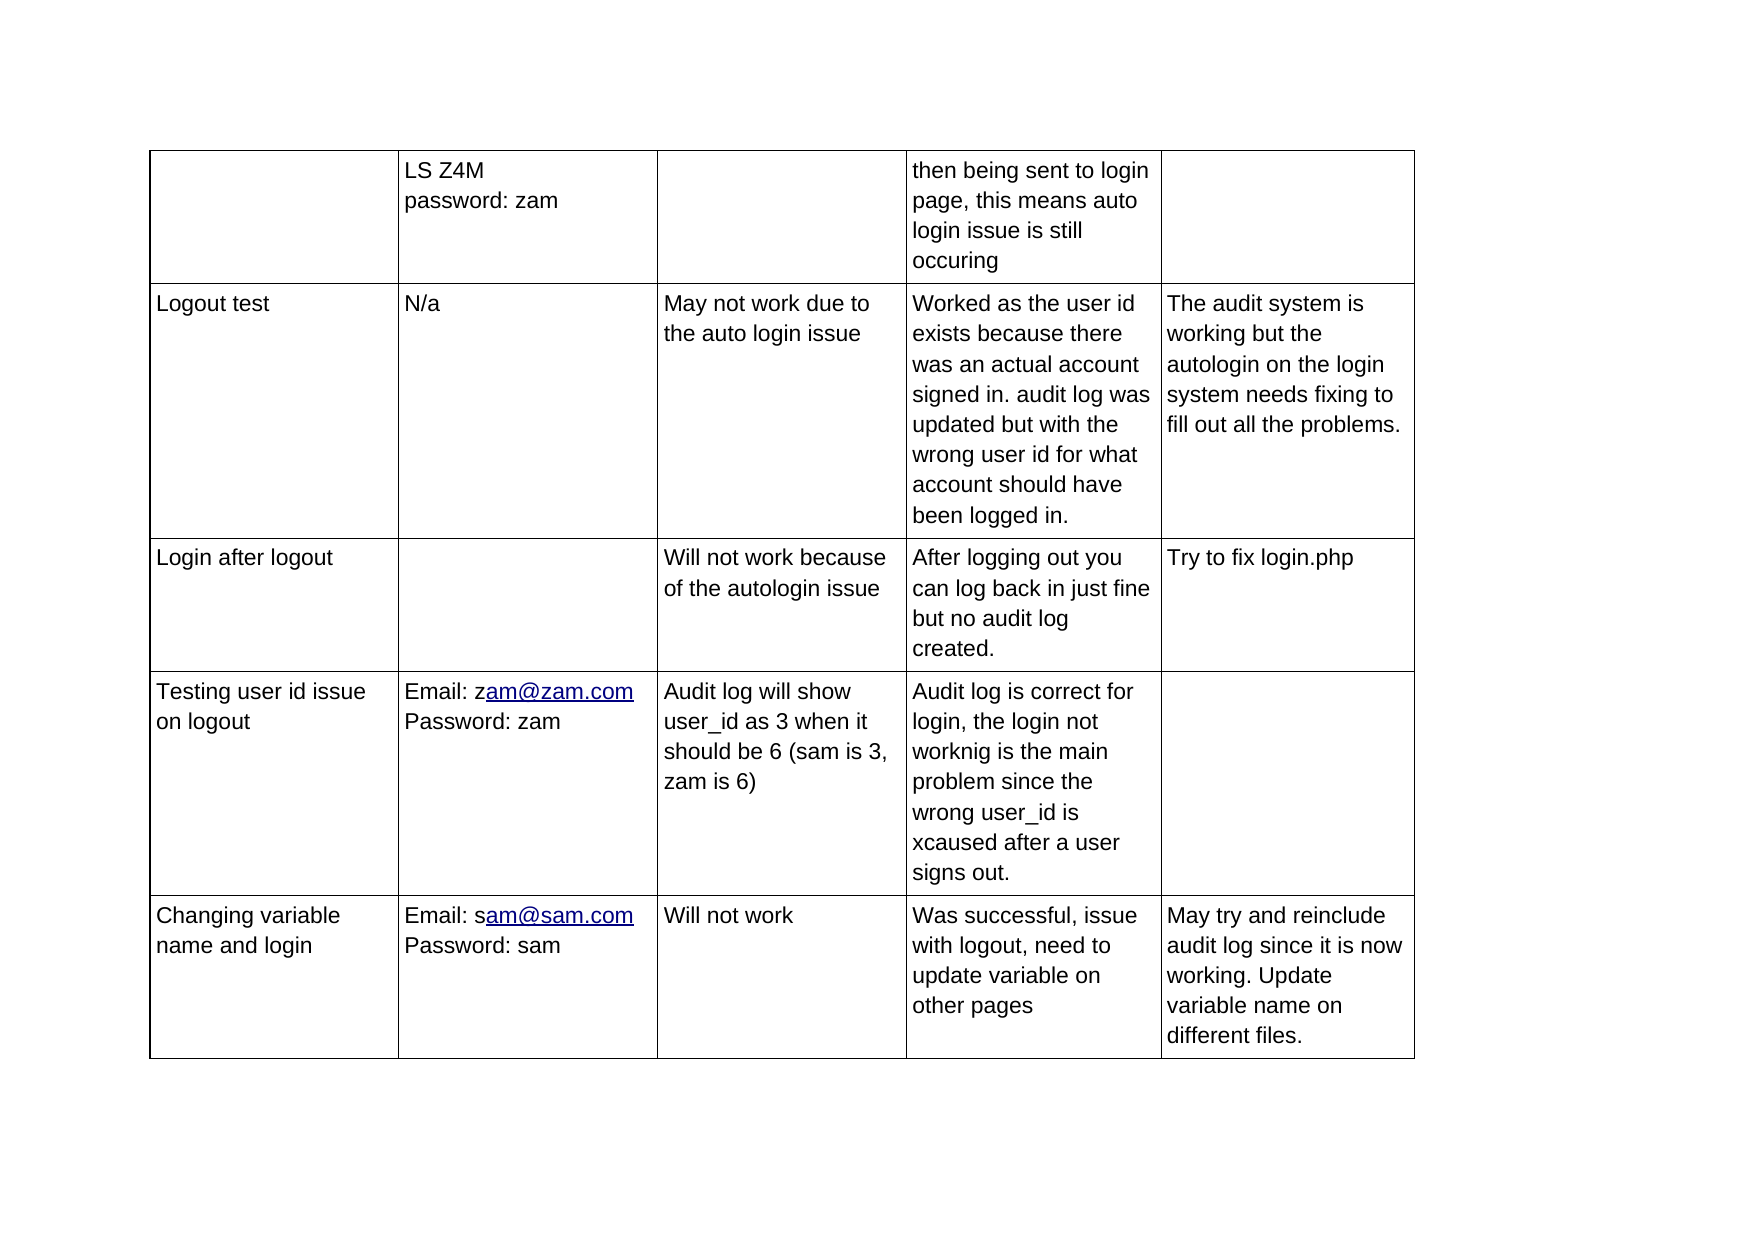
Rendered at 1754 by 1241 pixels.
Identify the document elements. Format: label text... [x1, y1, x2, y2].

table_cell LS Z4M password: zam [399, 151, 657, 283]
table_cell Audit log will show user_id as 3 when it should be 6 (sam is 3, zam is 6) [658, 672, 906, 895]
table_cell May not work due to the auto login issue [658, 284, 906, 537]
table_cell Will not work [658, 896, 906, 1058]
table_cell Changing variable name and login [151, 896, 398, 1058]
table_cell Try to fix login.php [1162, 539, 1414, 671]
table_cell Logout test [151, 284, 398, 537]
table_cell [658, 151, 906, 283]
table_cell Email: sam@sam.com Password: sam [399, 896, 657, 1058]
table_cell Email: zam@zam.com Password: zam [399, 672, 657, 895]
table_cell N/a [399, 284, 657, 537]
table_cell Login after logout [151, 539, 398, 671]
table_cell [1162, 151, 1414, 283]
table_cell [399, 539, 657, 671]
table_cell Was successful, issue with logout, need to update variable on other pages [907, 896, 1161, 1058]
table_cell then being sent to login page, this means auto login issue is still occuring [907, 151, 1161, 283]
table_cell Will not work because of the autologin issue [658, 539, 906, 671]
table_cell Audit log is correct for login, the login not worknig is the main problem since the wrong user_id is xcaused after a user signs out. [907, 672, 1161, 895]
table_cell Worked as the user id exists because there was an actual account signed in. audit log was updated but with the wrong user id for what account should have been logged in. [907, 284, 1161, 537]
table_cell After logging out you can log back in just fine but no audit log created. [907, 539, 1161, 671]
table_cell Testing user id issue on logout [151, 672, 398, 895]
table_cell [151, 151, 398, 283]
table_cell The audit system is working but the autologin on the login system needs fixing to fill out all the problems. [1162, 284, 1414, 537]
table_cell [1162, 672, 1414, 895]
table_cell May try and reinclude audit log since it is now working. Update variable name on different files. [1162, 896, 1414, 1058]
